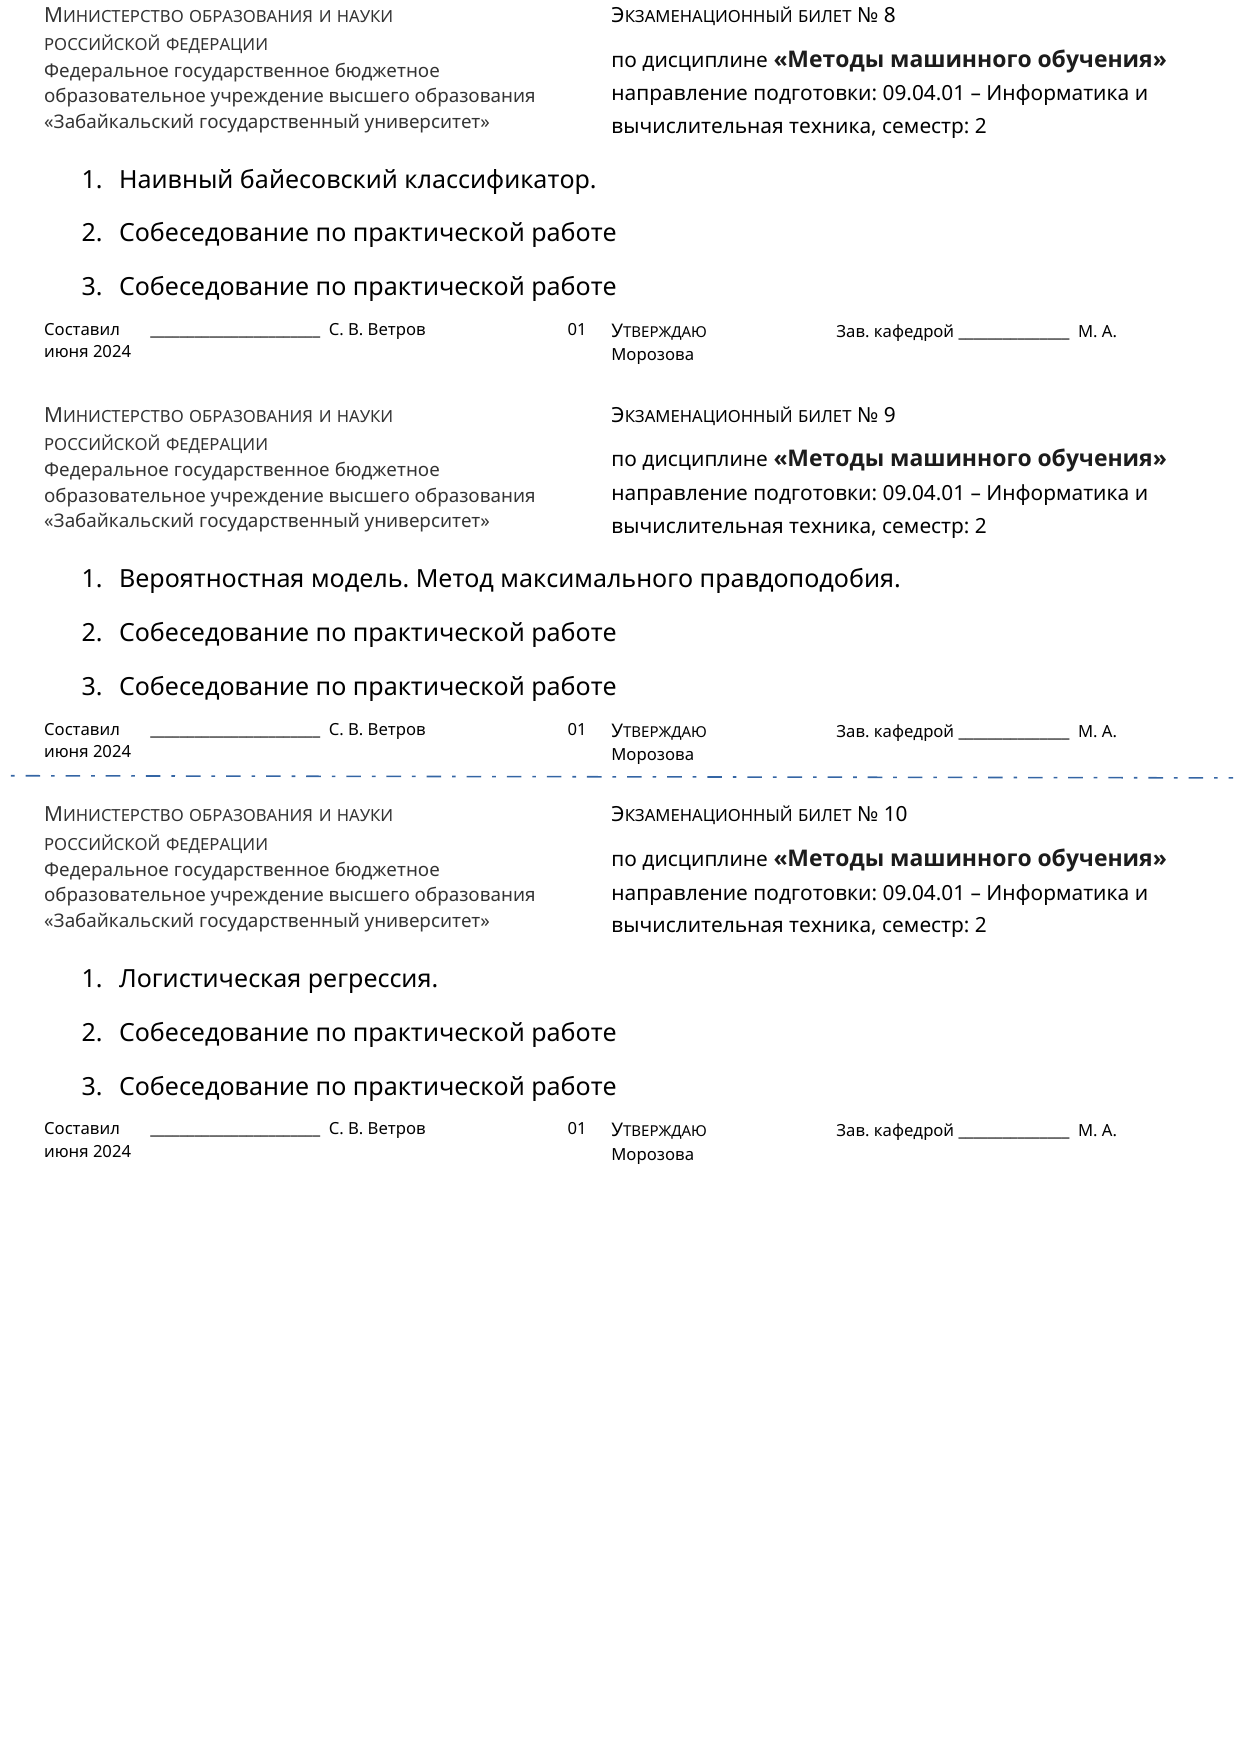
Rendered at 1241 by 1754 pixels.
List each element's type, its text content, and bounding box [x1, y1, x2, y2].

table_cell Вероятностная модель. Метод максимального правдоподобия. Собеседование по практической работе Собеседование по практической работе [33, 561, 1200, 717]
table_cell Составил _______________________ С. В. Ветров 01 июня 2024 [33, 1117, 600, 1165]
table_header Министерство образования и науки российской федерации Федеральное государственное бюджетное образовательное учреждение высшего образования «Забайкальский государственный университет» [33, 0, 600, 161]
table_header Министерство образования и науки российской федерации Федеральное государственное бюджетное образовательное учреждение высшего образования «Забайкальский государственный университет» [33, 400, 600, 561]
table_cell Утверждаю Зав. кафедрой _______________ М. А. Морозова [600, 318, 1200, 366]
table_header Экзаменационный билет № 10 по дисциплине «Методы машинного обучения» направление подготовки: 09.04.01 – Информатика и вычислительная техника, семестр: 2 [600, 799, 1200, 961]
table_cell Составил _______________________ С. В. Ветров 01 июня 2024 [33, 318, 600, 366]
table_header Экзаменационный билет № 9 по дисциплине «Методы машинного обучения» направление подготовки: 09.04.01 – Информатика и вычислительная техника, семестр: 2 [600, 400, 1200, 561]
table_header Экзаменационный билет № 8 по дисциплине «Методы машинного обучения» направление подготовки: 09.04.01 – Информатика и вычислительная техника, семестр: 2 [600, 0, 1200, 161]
table_cell Утверждаю Зав. кафедрой _______________ М. А. Морозова [600, 717, 1200, 765]
table_cell Логистическая регрессия. Собеседование по практической работе Собеседование по практической работе [33, 961, 1200, 1117]
table_cell Наивный байесовский классификатор. Собеседование по практической работе Собеседование по практической работе [33, 161, 1200, 317]
table_cell Утверждаю Зав. кафедрой _______________ М. А. Морозова [600, 1117, 1200, 1165]
table_cell Составил _______________________ С. В. Ветров 01 июня 2024 [33, 717, 600, 765]
table_header Министерство образования и науки российской федерации Федеральное государственное бюджетное образовательное учреждение высшего образования «Забайкальский государственный университет» [33, 799, 600, 961]
